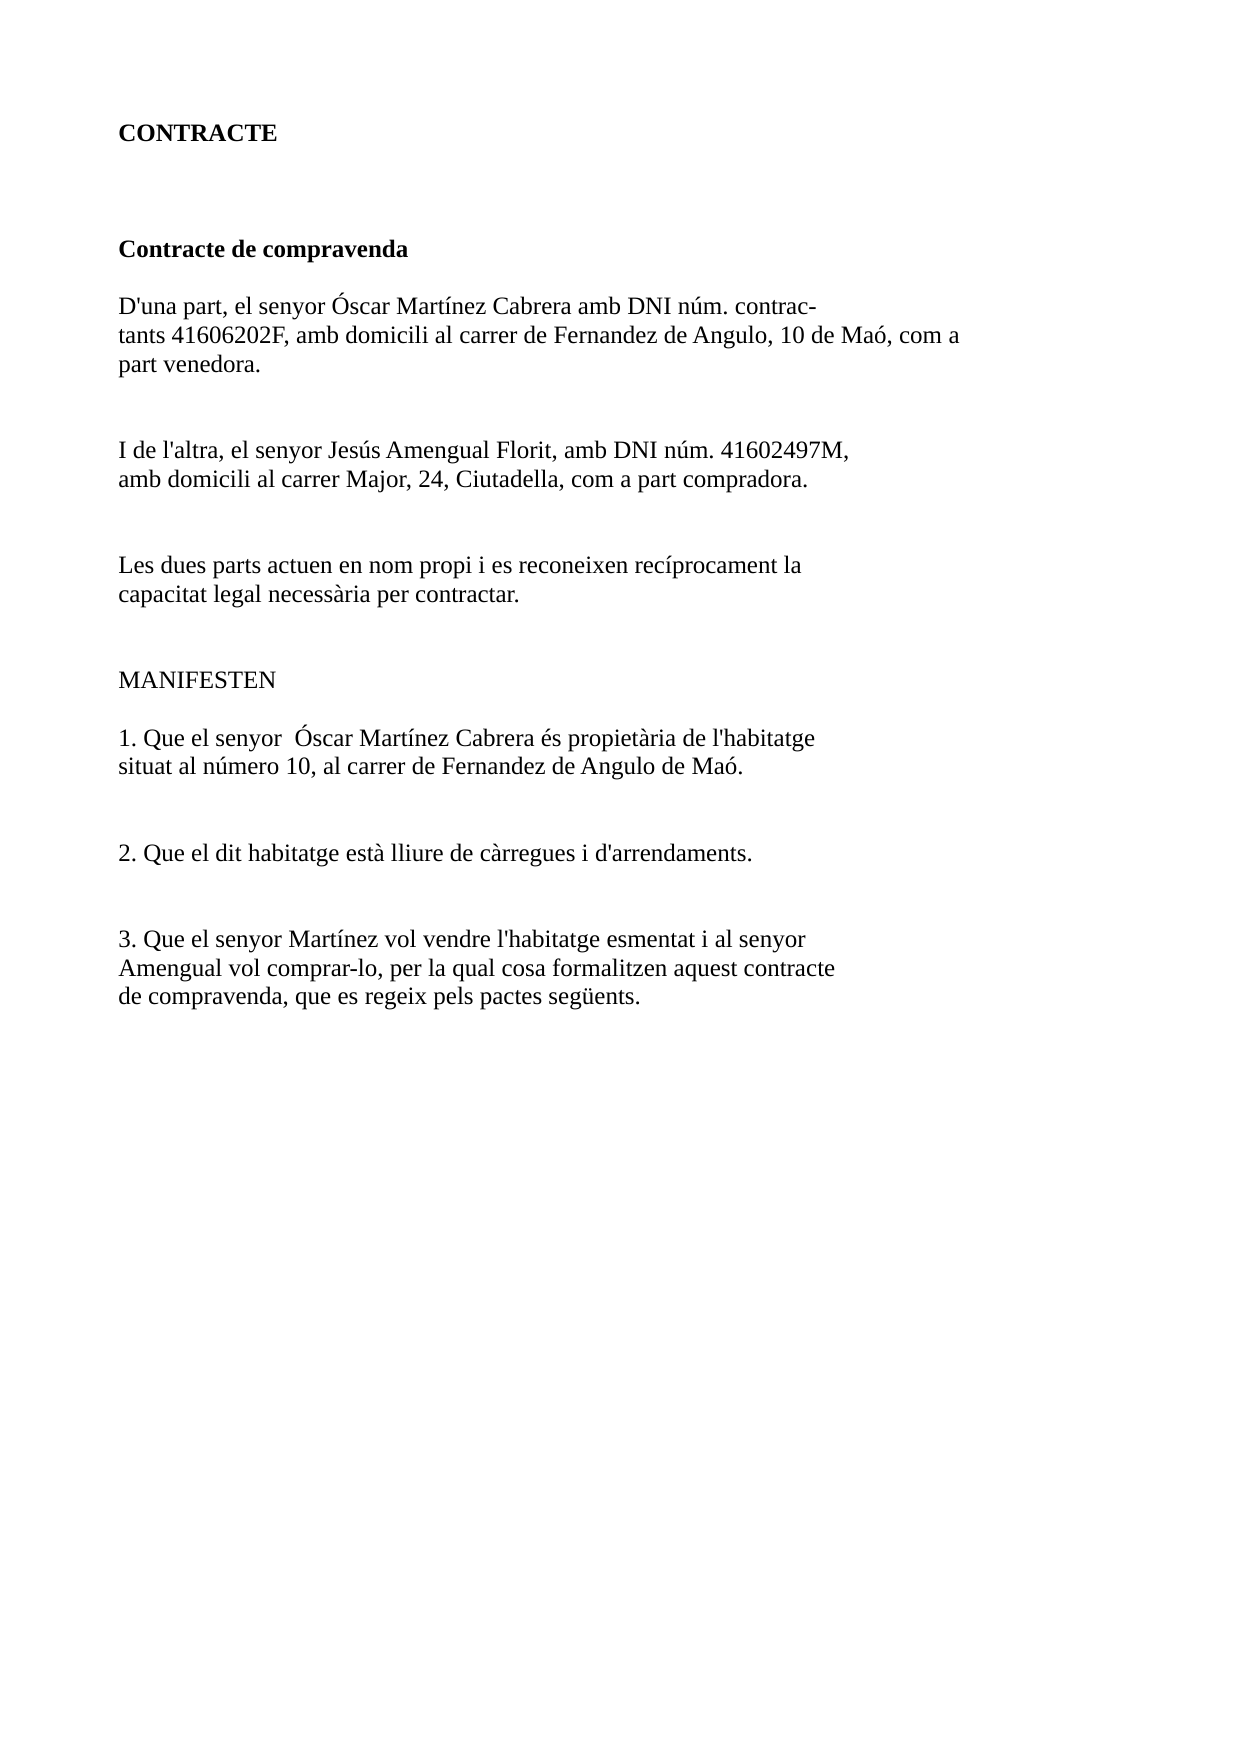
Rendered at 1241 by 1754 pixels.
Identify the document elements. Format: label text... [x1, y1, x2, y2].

text D'una part, el senyor Óscar Martínez Cabrera amb DNI núm. contrac- [118, 291, 1122, 320]
text 3. Que el senyor Martínez vol vendre l'habitatge esmentat i al senyor [118, 924, 1122, 953]
text Les dues parts actuen en nom propi i es reconeixen recíprocament la [118, 550, 1122, 579]
text Amengual vol comprar-lo, per la qual cosa formalitzen aquest contracte [118, 953, 1122, 981]
text Contracte de compravenda [118, 234, 1122, 263]
text capacitat legal necessària per contractar. [118, 579, 1122, 608]
text de compravenda, que es regeix pels pactes següents. [118, 981, 1122, 1010]
text MANIFESTEN [118, 665, 1122, 694]
text 2. Que el dit habitatge està lliure de càrregues i d'arrendaments. [118, 838, 1122, 866]
text tants 41606202F, amb domicili al carrer de Fernandez de Angulo, 10 de Maó, com a [118, 320, 1122, 349]
text amb domicili al carrer Major, 24, Ciutadella, com a part compradora. [118, 464, 1122, 493]
text 1. Que el senyor Óscar Martínez Cabrera és propietària de l'habitatge [118, 723, 1122, 751]
text I de l'altra, el senyor Jesús Amengual Florit, amb DNI núm. 41602497M, [118, 435, 1122, 464]
text part venedora. [118, 349, 1122, 378]
text situat al número 10, al carrer de Fernandez de Angulo de Maó. [118, 751, 1122, 780]
